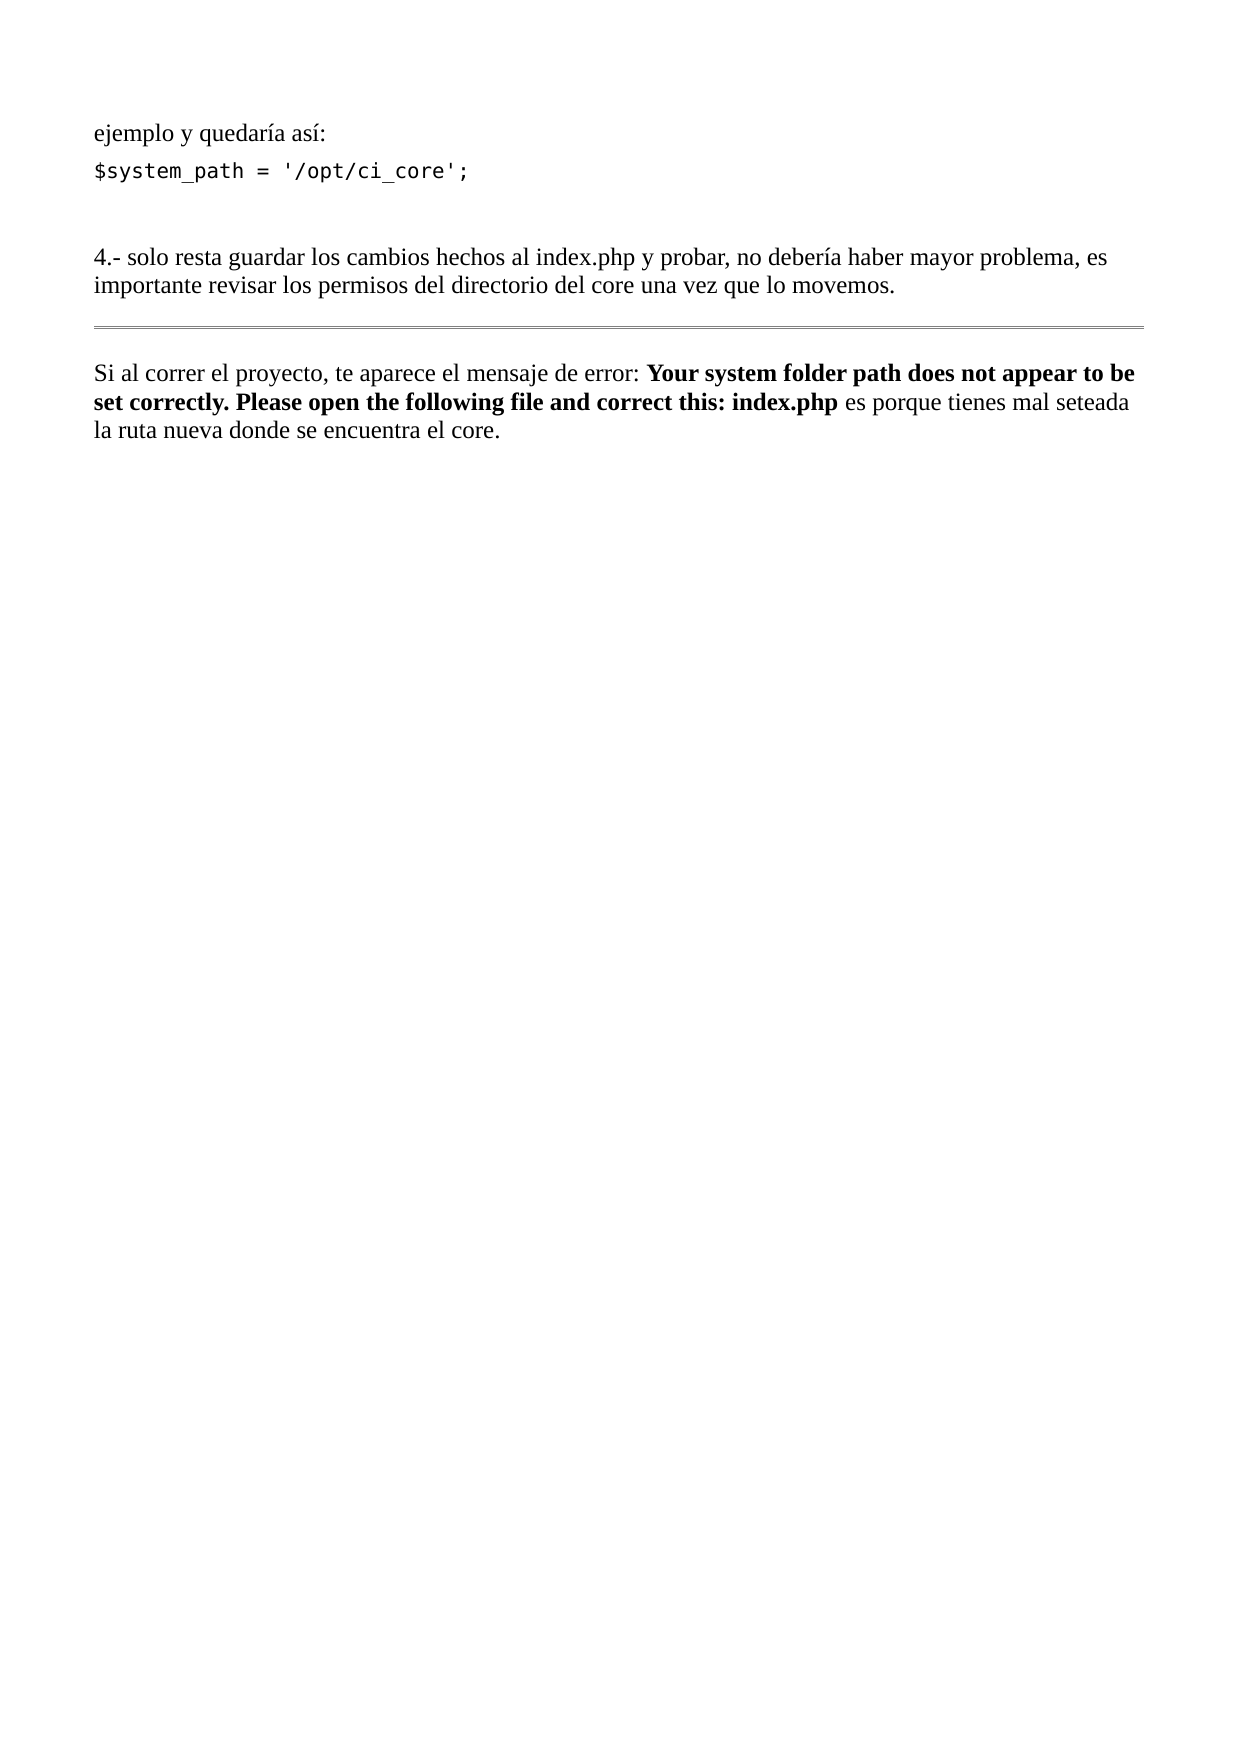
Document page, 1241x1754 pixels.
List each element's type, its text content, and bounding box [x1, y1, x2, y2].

text ejemplo y quedaría así: [94, 118, 1144, 147]
text 4.- solo resta guardar los cambios hechos al index.php y probar, no debería haber mayor problema, es importante revisar los permisos del directorio del core una vez que lo movemos. [94, 213, 1144, 299]
text Si al correr el proyecto, te aparece el mensaje de error: Your system folder path does not appear to be set correctly. Please open the following file and correct this: index.php es porque tienes mal seteada la ruta nueva donde se encuentra el core. [94, 358, 1144, 444]
text $system_path = '/opt/ci_core'; [94, 159, 1144, 184]
